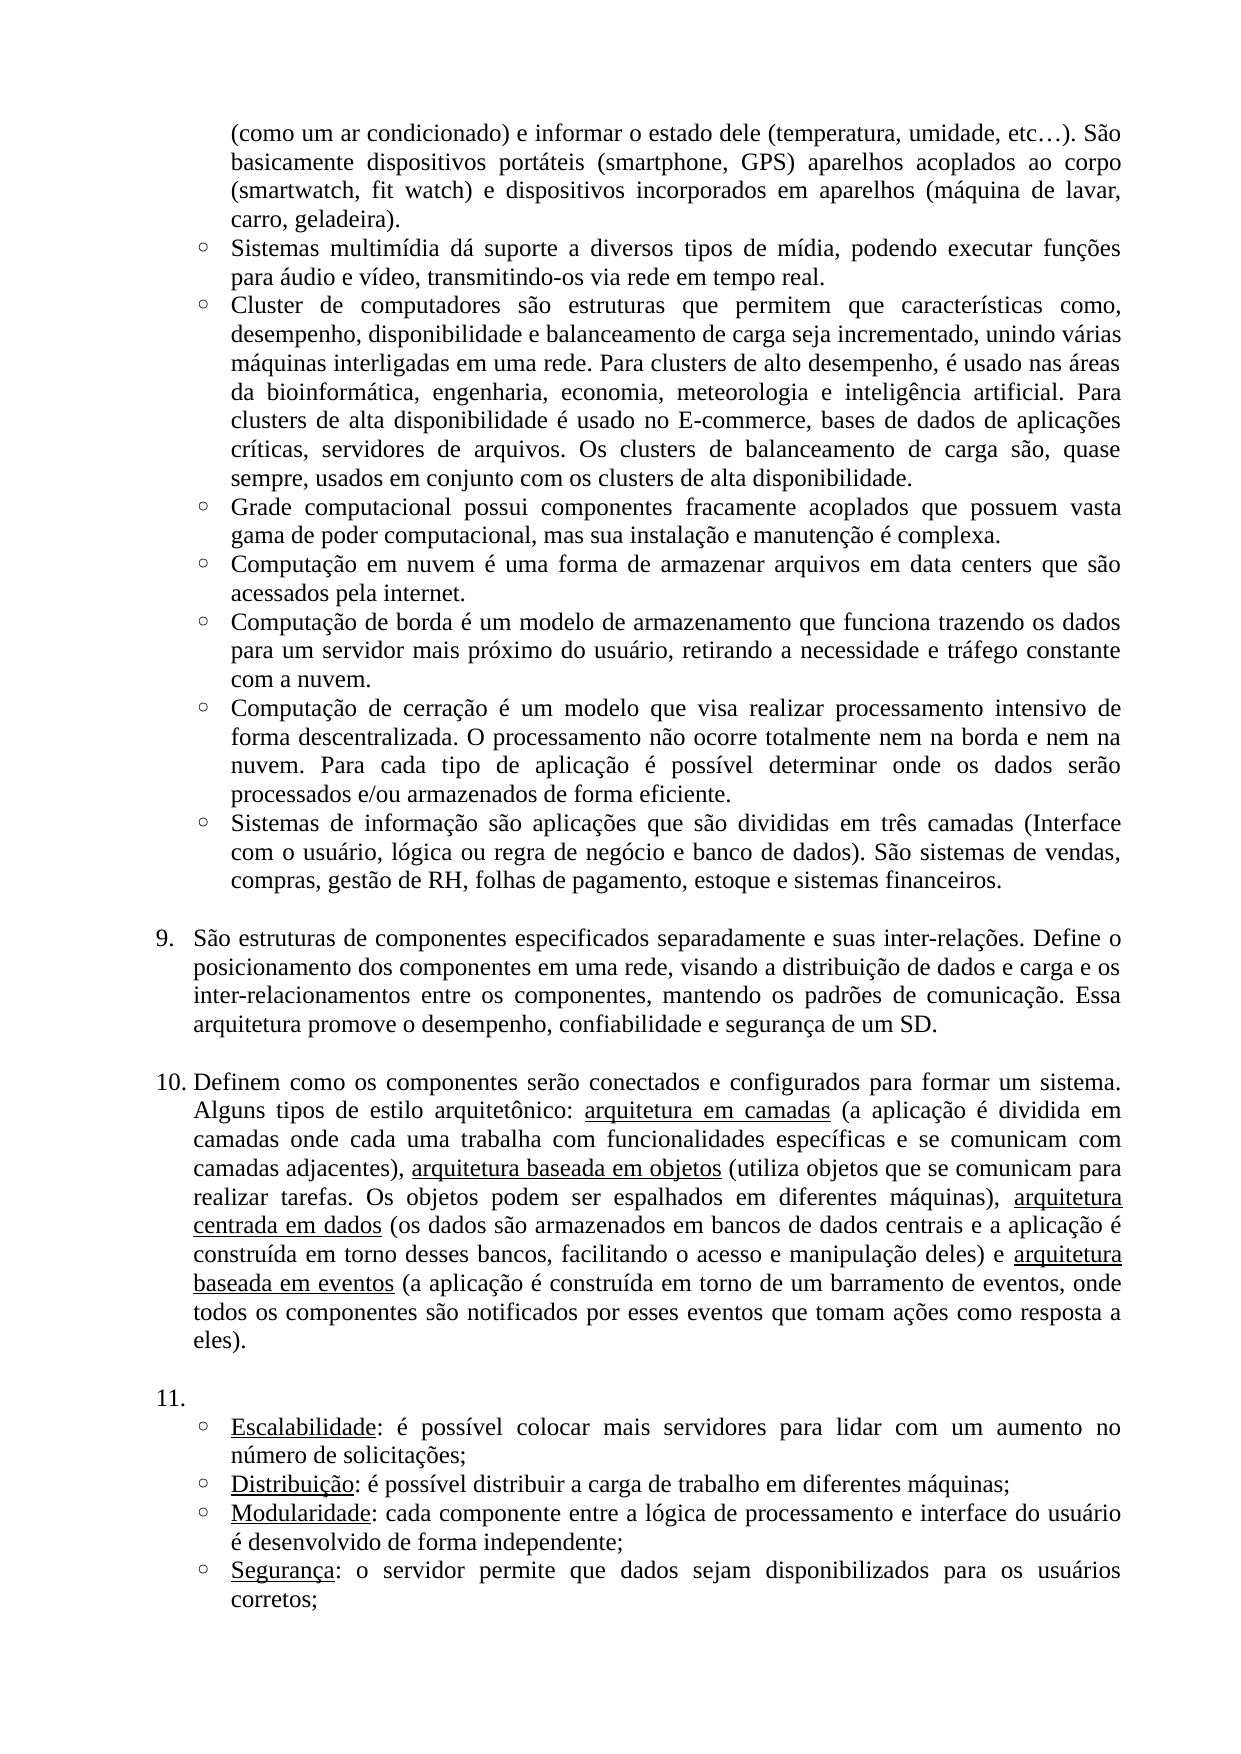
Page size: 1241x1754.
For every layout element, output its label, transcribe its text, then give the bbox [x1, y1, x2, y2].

list Grade computacional possui componentes fracamente acoplados que possuem vasta gama de poder computacional, mas sua instalação e manutenção é complexa. [193, 492, 1122, 549]
list Segurança: o servidor permite que dados sejam disponibilizados para os usuários corretos; [193, 1556, 1122, 1613]
list Sistemas de informação são aplicações que são divididas em três camadas (Interface com o usuário, lógica ou regra de negócio e banco de dados). São sistemas de vendas, compras, gestão de RH, folhas de pagamento, estoque e sistemas financeiros. [193, 808, 1122, 894]
list (como um ar condicionado) e informar o estado dele (temperatura, umidade, etc…). São basicamente dispositivos portáteis (smartphone, GPS) aparelhos acoplados ao corpo (smartwatch, fit watch) e dispositivos incorporados em aparelhos (máquina de lavar, carro, geladeira). [193, 118, 1122, 233]
list Definem como os componentes serão conectados e configurados para formar um sistema. Alguns tipos de estilo arquitetônico: arquitetura em camadas (a aplicação é dividida em camadas onde cada uma trabalha com funcionalidades específicas e se comunicam com camadas adjacentes), arquitetura baseada em objetos (utiliza objetos que se comunicam para realizar tarefas. Os objetos podem ser espalhados em diferentes máquinas), arquitetura centrada em dados (os dados são armazenados em bancos de dados centrais e a aplicação é construída em torno desses bancos, facilitando o acesso e manipulação deles) e arquitetura baseada em eventos (a aplicação é construída em torno de um barramento de eventos, onde todos os componentes são notificados por esses eventos que tomam ações como resposta a eles). [156, 1067, 1122, 1354]
list São estruturas de componentes especificados separadamente e suas inter-relações. Define o posicionamento dos componentes em uma rede, visando a distribuição de dados e carga e os inter-relacionamentos entre os componentes, mantendo os padrões de comunicação. Essa arquitetura promove o desempenho, confiabilidade e segurança de um SD. [156, 923, 1122, 1038]
list Escalabilidade: é possível colocar mais servidores para lidar com um aumento no número de solicitações; [193, 1412, 1122, 1469]
list Computação em nuvem é uma forma de armazenar arquivos em data centers que são acessados pela internet. [193, 549, 1122, 607]
list Computação de borda é um modelo de armazenamento que funciona trazendo os dados para um servidor mais próximo do usuário, retirando a necessidade e tráfego constante com a nuvem. [193, 607, 1122, 693]
list Sistemas multimídia dá suporte a diversos tipos de mídia, podendo executar funções para áudio e vídeo, transmitindo-os via rede em tempo real. [193, 233, 1122, 291]
list Modularidade: cada componente entre a lógica de processamento e interface do usuário é desenvolvido de forma independente; [193, 1498, 1122, 1556]
list Distribuição: é possível distribuir a carga de trabalho em diferentes máquinas; [193, 1469, 1122, 1498]
list Computação de cerração é um modelo que visa realizar processamento intensivo de forma descentralizada. O processamento não ocorre totalmente nem na borda e nem na nuvem. Para cada tipo de aplicação é possível determinar onde os dados serão processados e/ou armazenados de forma eficiente. [193, 693, 1122, 808]
list Cluster de computadores são estruturas que permitem que características como, desempenho, disponibilidade e balanceamento de carga seja incrementado, unindo várias máquinas interligadas em uma rede. Para clusters de alto desempenho, é usado nas áreas da bioinformática, engenharia, economia, meteorologia e inteligência artificial. Para clusters de alta disponibilidade é usado no E-commerce, bases de dados de aplicações críticas, servidores de arquivos. Os clusters de balanceamento de carga são, quase sempre, usados em conjunto com os clusters de alta disponibilidade. [193, 291, 1122, 492]
